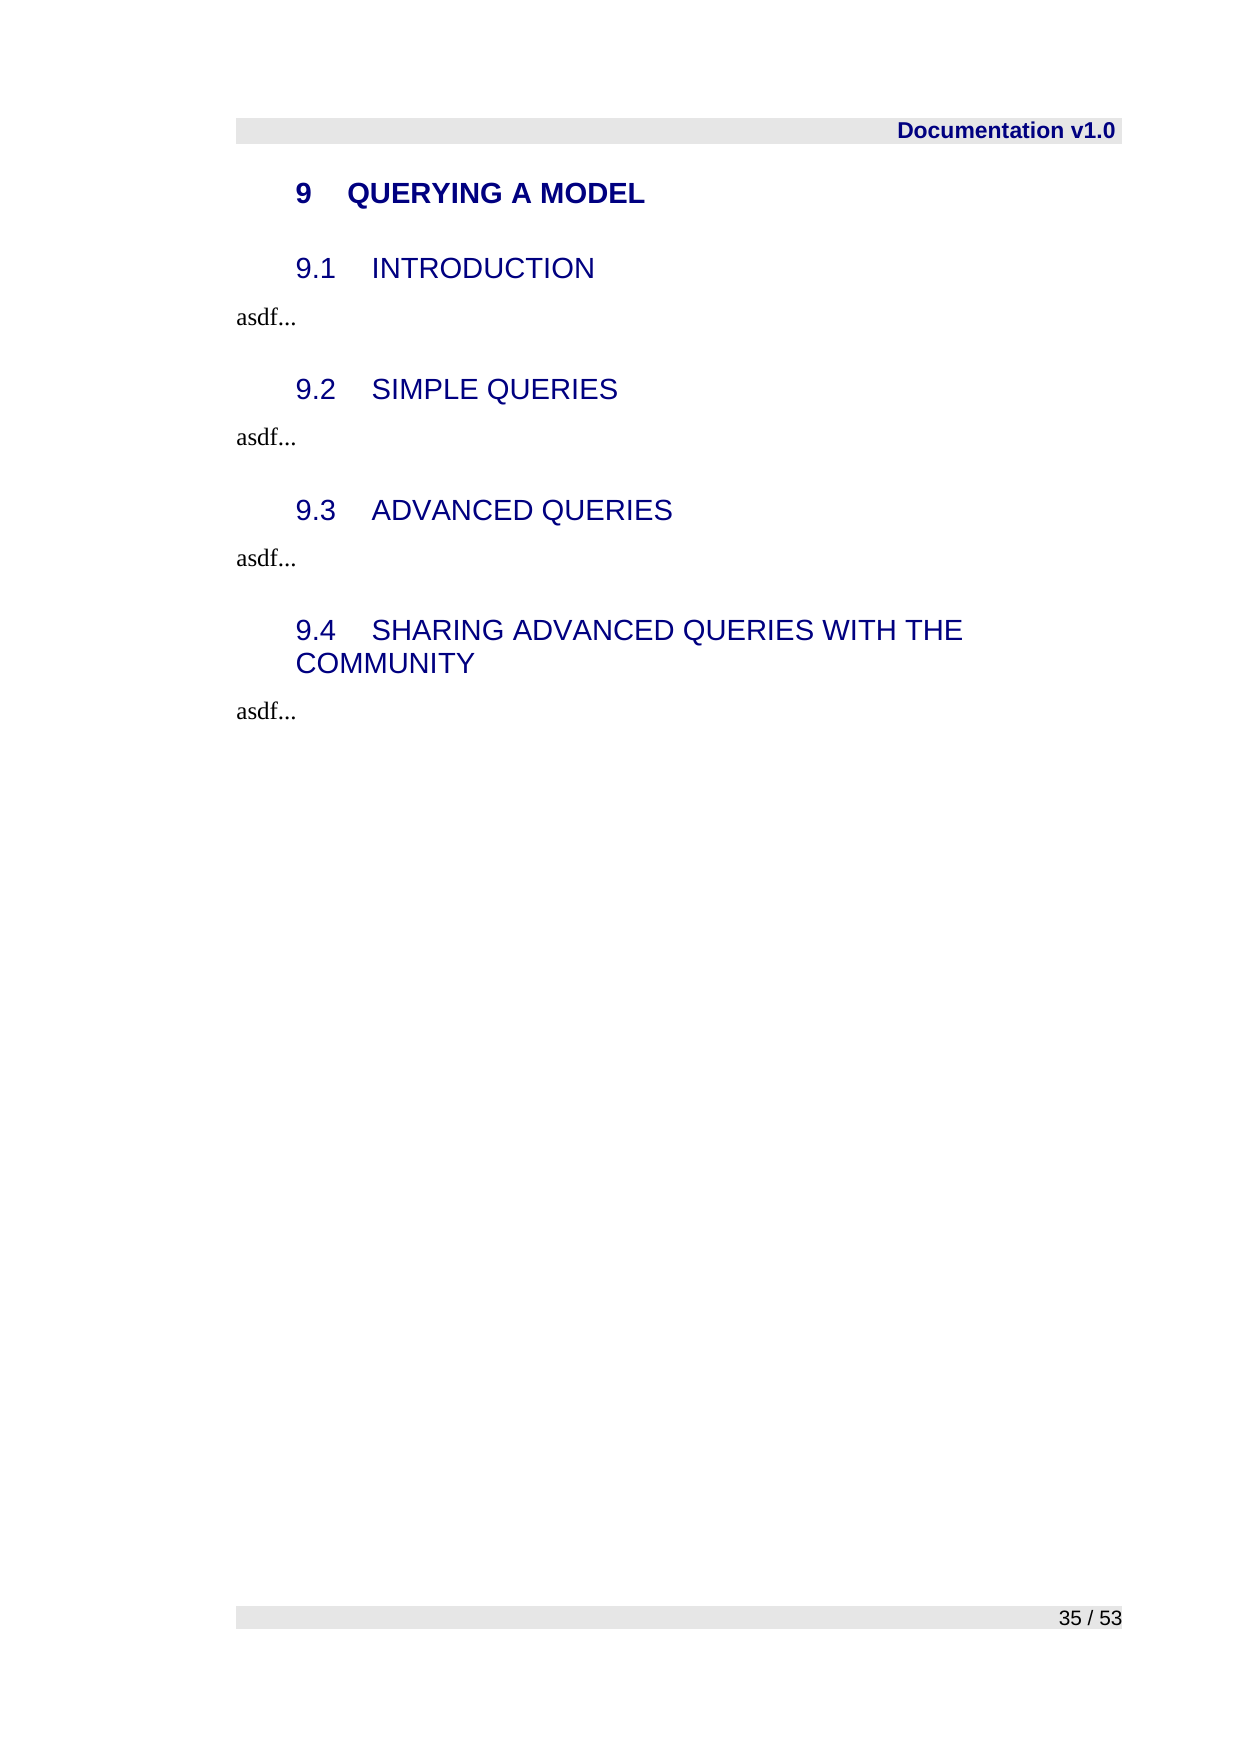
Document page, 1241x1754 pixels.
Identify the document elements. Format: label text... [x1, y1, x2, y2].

text asdf... [236, 544, 1122, 572]
subtitle Sharing advanced queries with the community [236, 614, 1122, 679]
subtitle Introduction [236, 252, 1122, 285]
text asdf... [236, 697, 1122, 725]
text asdf... [236, 303, 1122, 330]
text asdf... [236, 423, 1122, 451]
subtitle Simple queries [236, 373, 1122, 406]
subtitle Querying a model [236, 177, 1122, 210]
subtitle Advanced queries [236, 493, 1122, 526]
